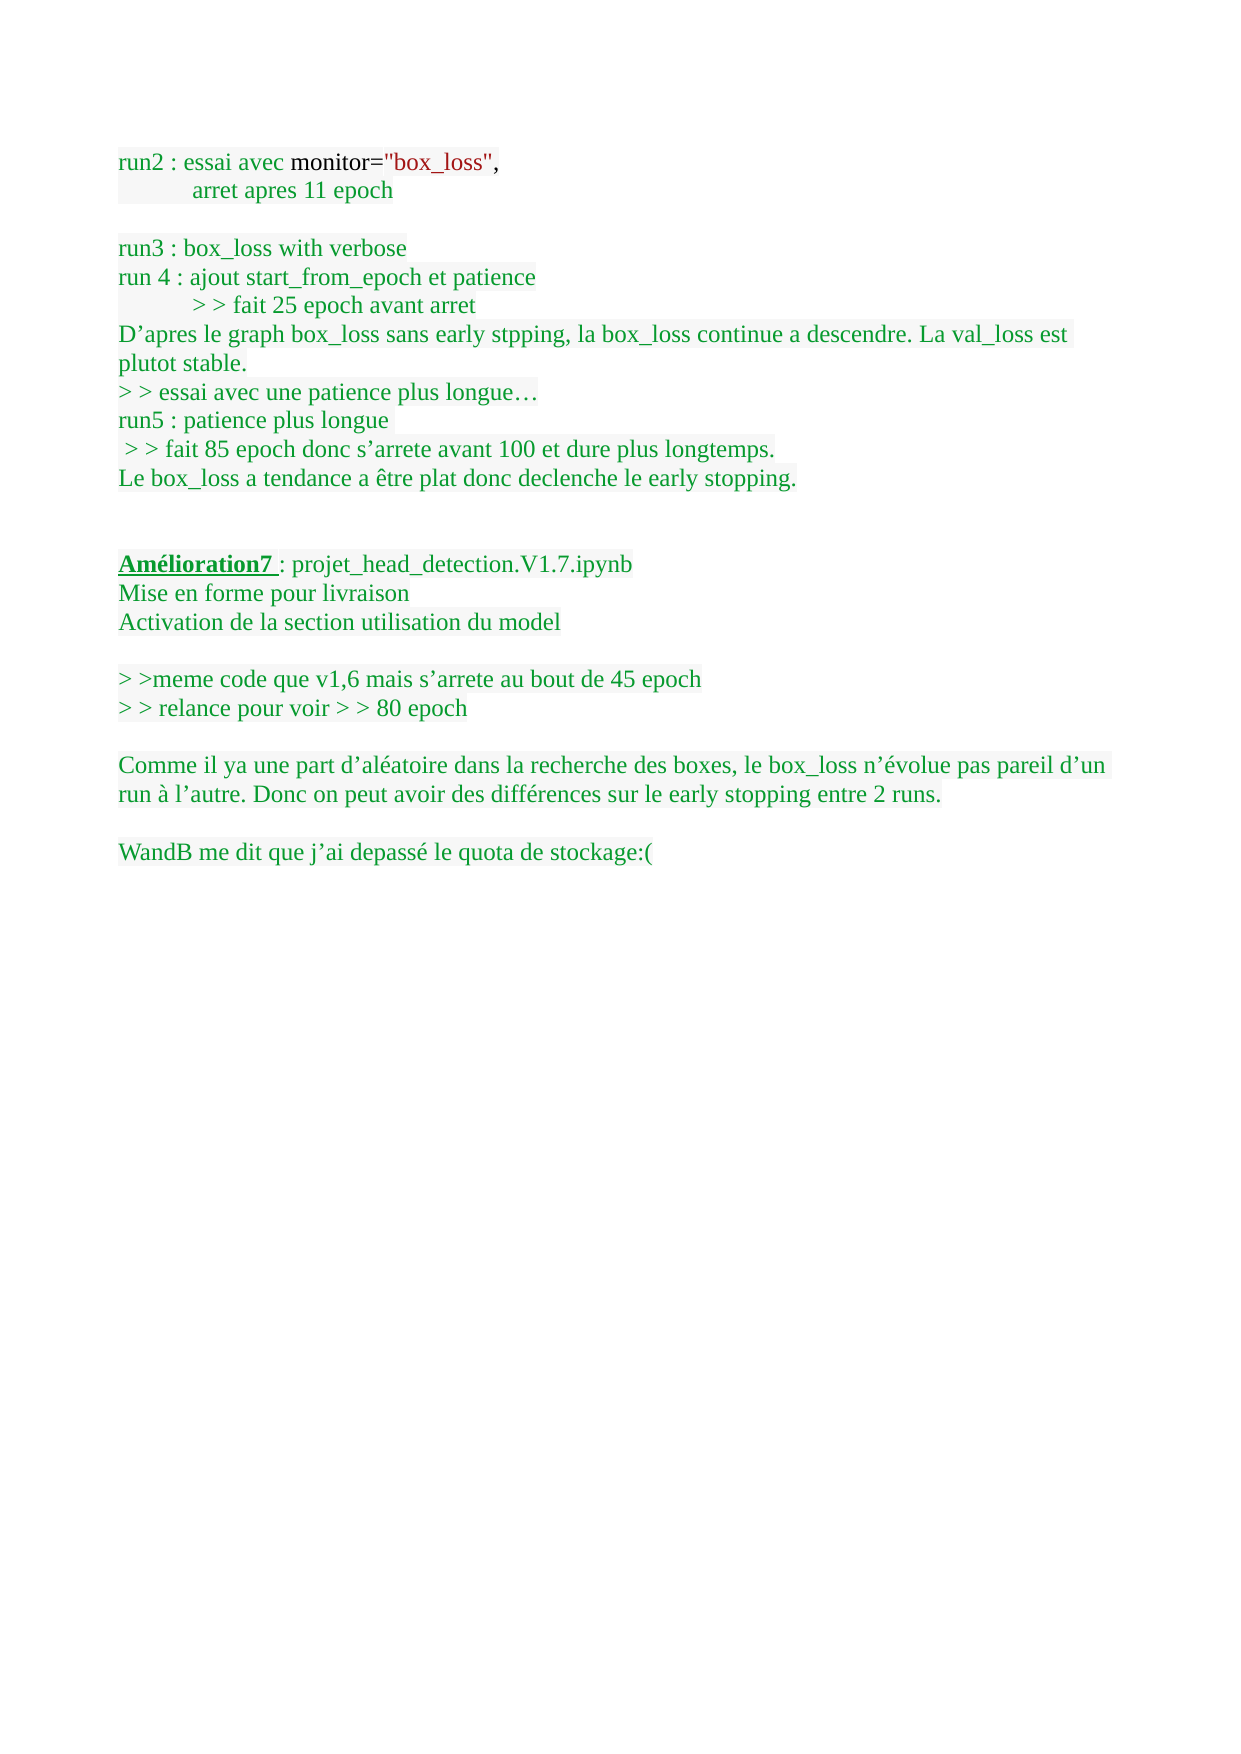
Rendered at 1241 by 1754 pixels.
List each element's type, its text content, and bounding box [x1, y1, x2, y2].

text > >meme code que v1,6 mais s’arrete au bout de 45 epoch [118, 664, 1122, 693]
text > > fait 85 epoch donc s’arrete avant 100 et dure plus longtemps. [118, 434, 1122, 463]
text Activation de la section utilisation du model [118, 607, 1122, 636]
text Amélioration7 : projet_head_detection.V1.7.ipynb [118, 549, 1122, 578]
text WandB me dit que j’ai depassé le quota de stockage:( [118, 837, 1122, 866]
text arret apres 11 epoch [118, 176, 1122, 204]
text > > essai avec une patience plus longue… [118, 377, 1122, 406]
text run 4 : ajout start_from_epoch et patience [118, 262, 1122, 291]
text run5 : patience plus longue [118, 406, 1122, 434]
text Comme il ya une part d’aléatoire dans la recherche des boxes, le box_loss n’évolue pas pareil d’un run à l’autre. Donc on peut avoir des différences sur le early stopping entre 2 runs. [118, 751, 1122, 808]
text Le box_loss a tendance a être plat donc declenche le early stopping. [118, 463, 1122, 492]
text > > relance pour voir > > 80 epoch [118, 693, 1122, 722]
text D’apres le graph box_loss sans early stpping, la box_loss continue a descendre. La val_loss est plutot stable. [118, 319, 1122, 377]
text Mise en forme pour livraison [118, 578, 1122, 607]
text > > fait 25 epoch avant arret [118, 291, 1122, 319]
text run3 : box_loss with verbose [118, 233, 1122, 262]
text run2 : essai avec monitor="box_loss", [118, 147, 1122, 176]
